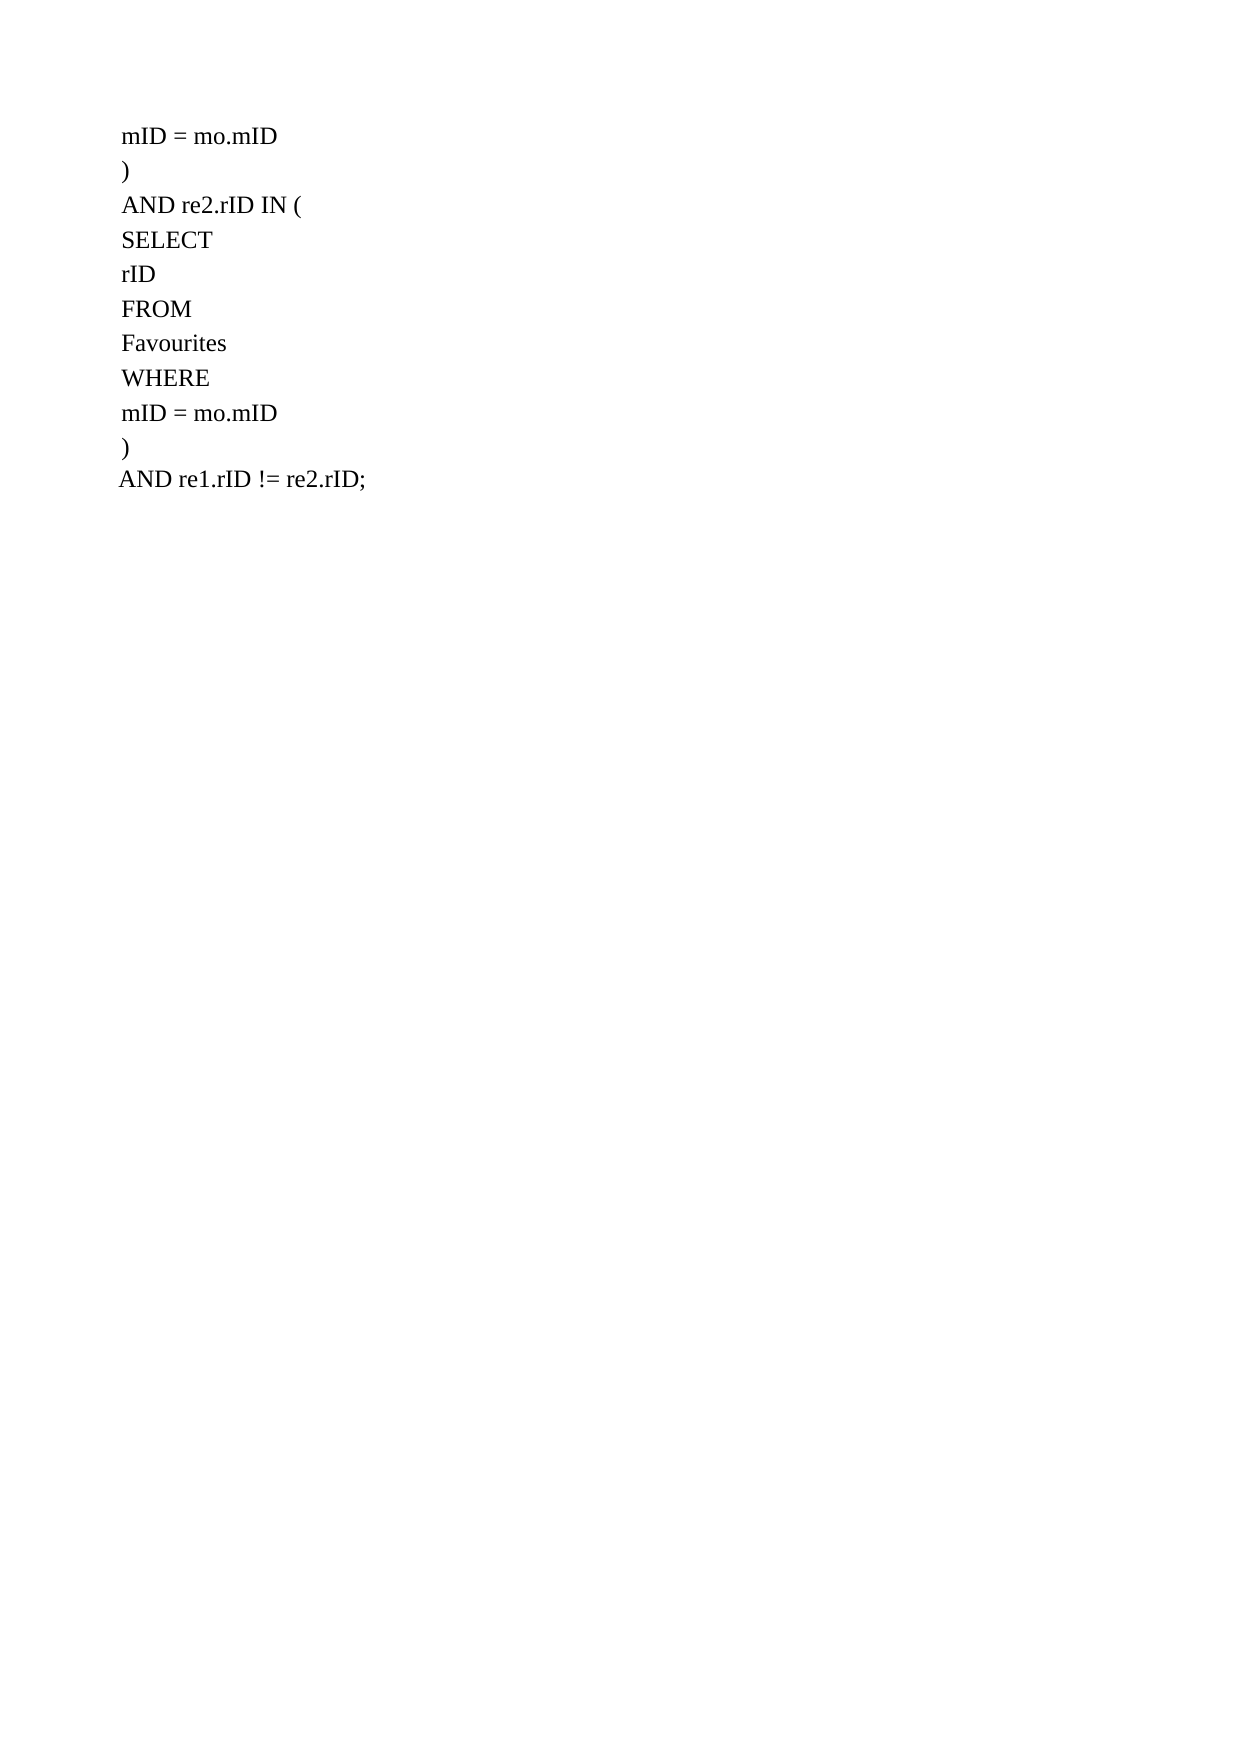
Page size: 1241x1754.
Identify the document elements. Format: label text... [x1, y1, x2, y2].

table_header AND re2.rID IN ( [118, 187, 316, 222]
text AND re1.rID != re2.rID; [118, 464, 1122, 493]
table_header WHERE [118, 360, 224, 395]
table_header ) [118, 429, 143, 464]
table_header mID = mo.mID [118, 118, 292, 153]
table_header FROM [118, 291, 206, 326]
table_header Favourites [118, 326, 241, 360]
table_header SELECT [118, 222, 227, 256]
table_header mID = mo.mID [118, 395, 292, 429]
table_header rID [118, 256, 170, 291]
table_header ) [118, 153, 143, 187]
